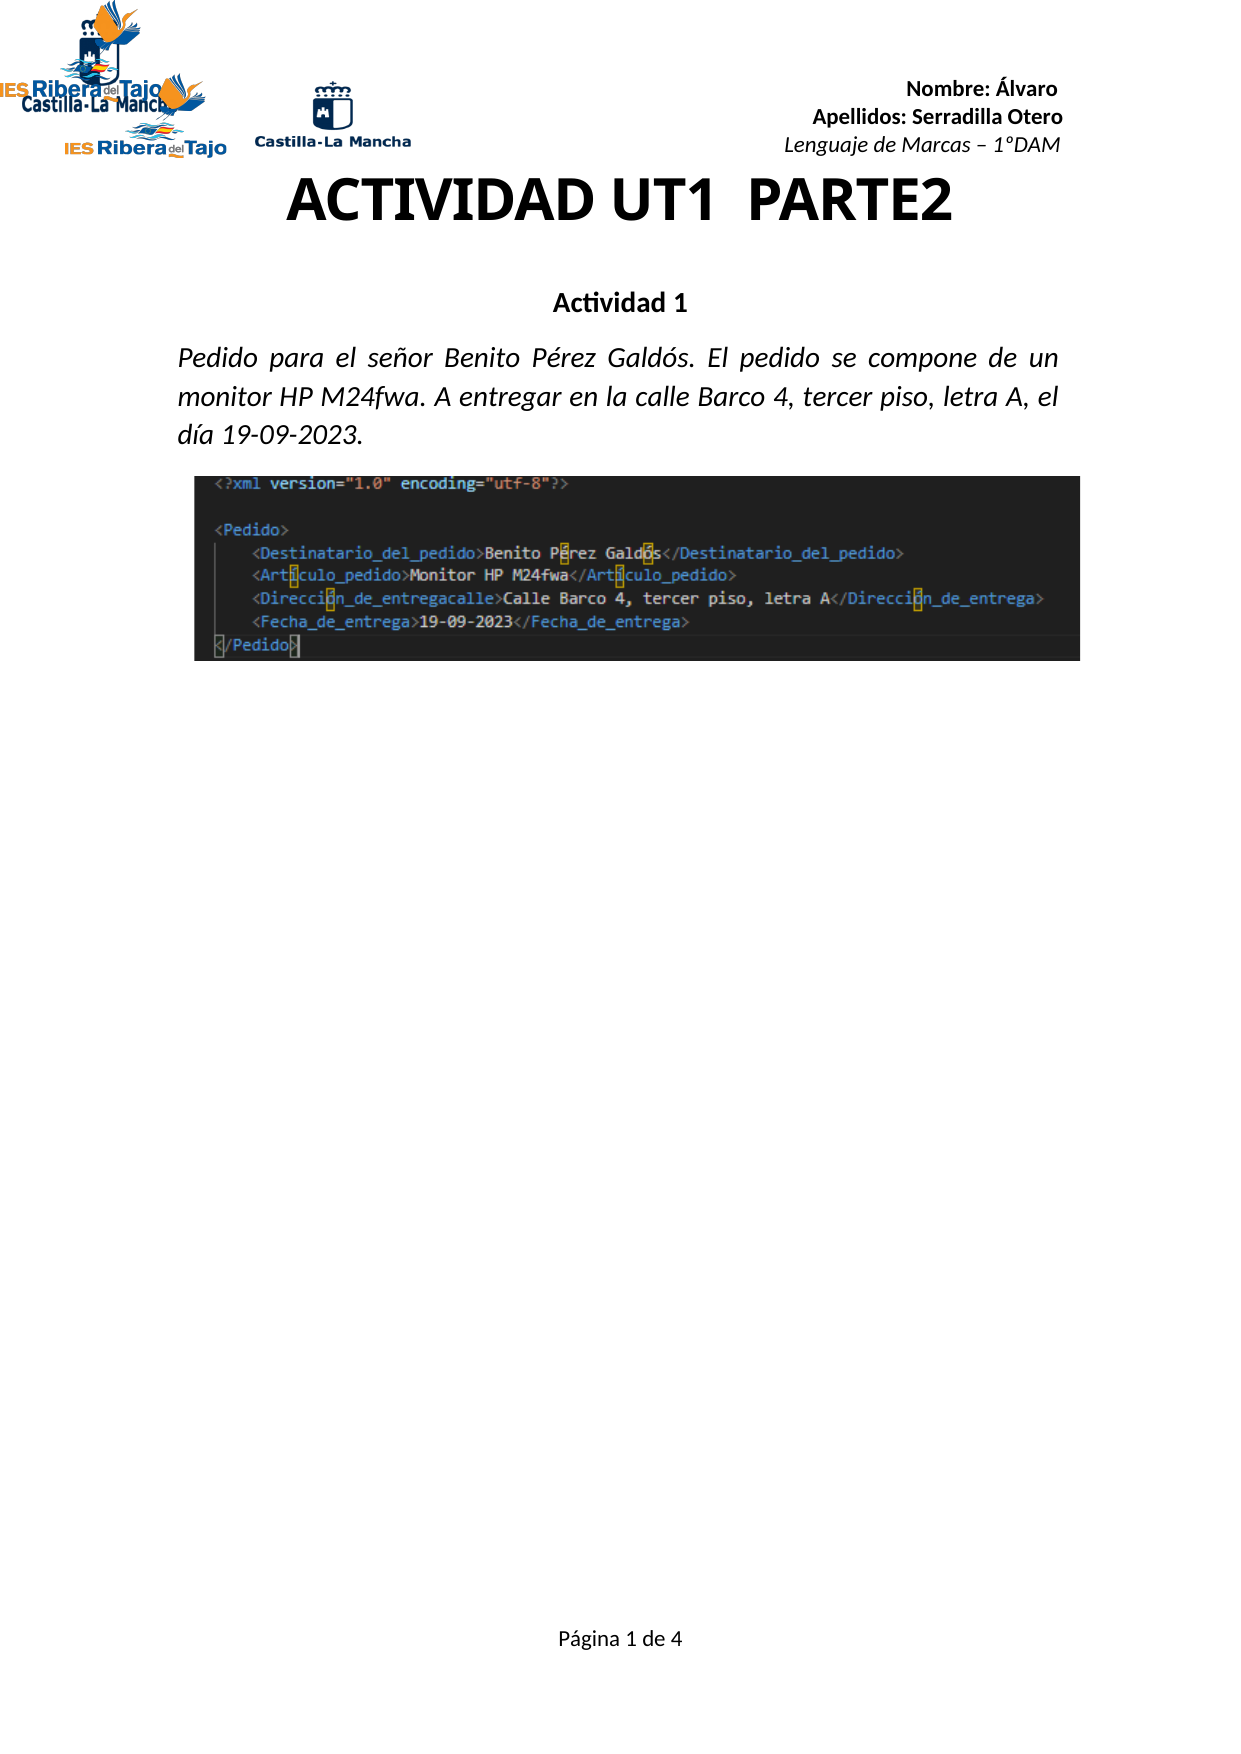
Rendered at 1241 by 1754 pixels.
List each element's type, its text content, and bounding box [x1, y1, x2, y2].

text Actividad 1 [177, 284, 1063, 320]
picture [0, 0, 227, 158]
picture [233, 73, 432, 158]
title ACTIVIDAD UT1 PARTE2 [177, 158, 1063, 237]
text Pedido para el señor Benito Pérez Galdós. El pedido se compone de un monitor HP M24fwa. A entregar en la calle Barco 4, tercer piso, letra A, el día 19-09-2023. [177, 339, 1063, 452]
picture [194, 476, 1081, 661]
